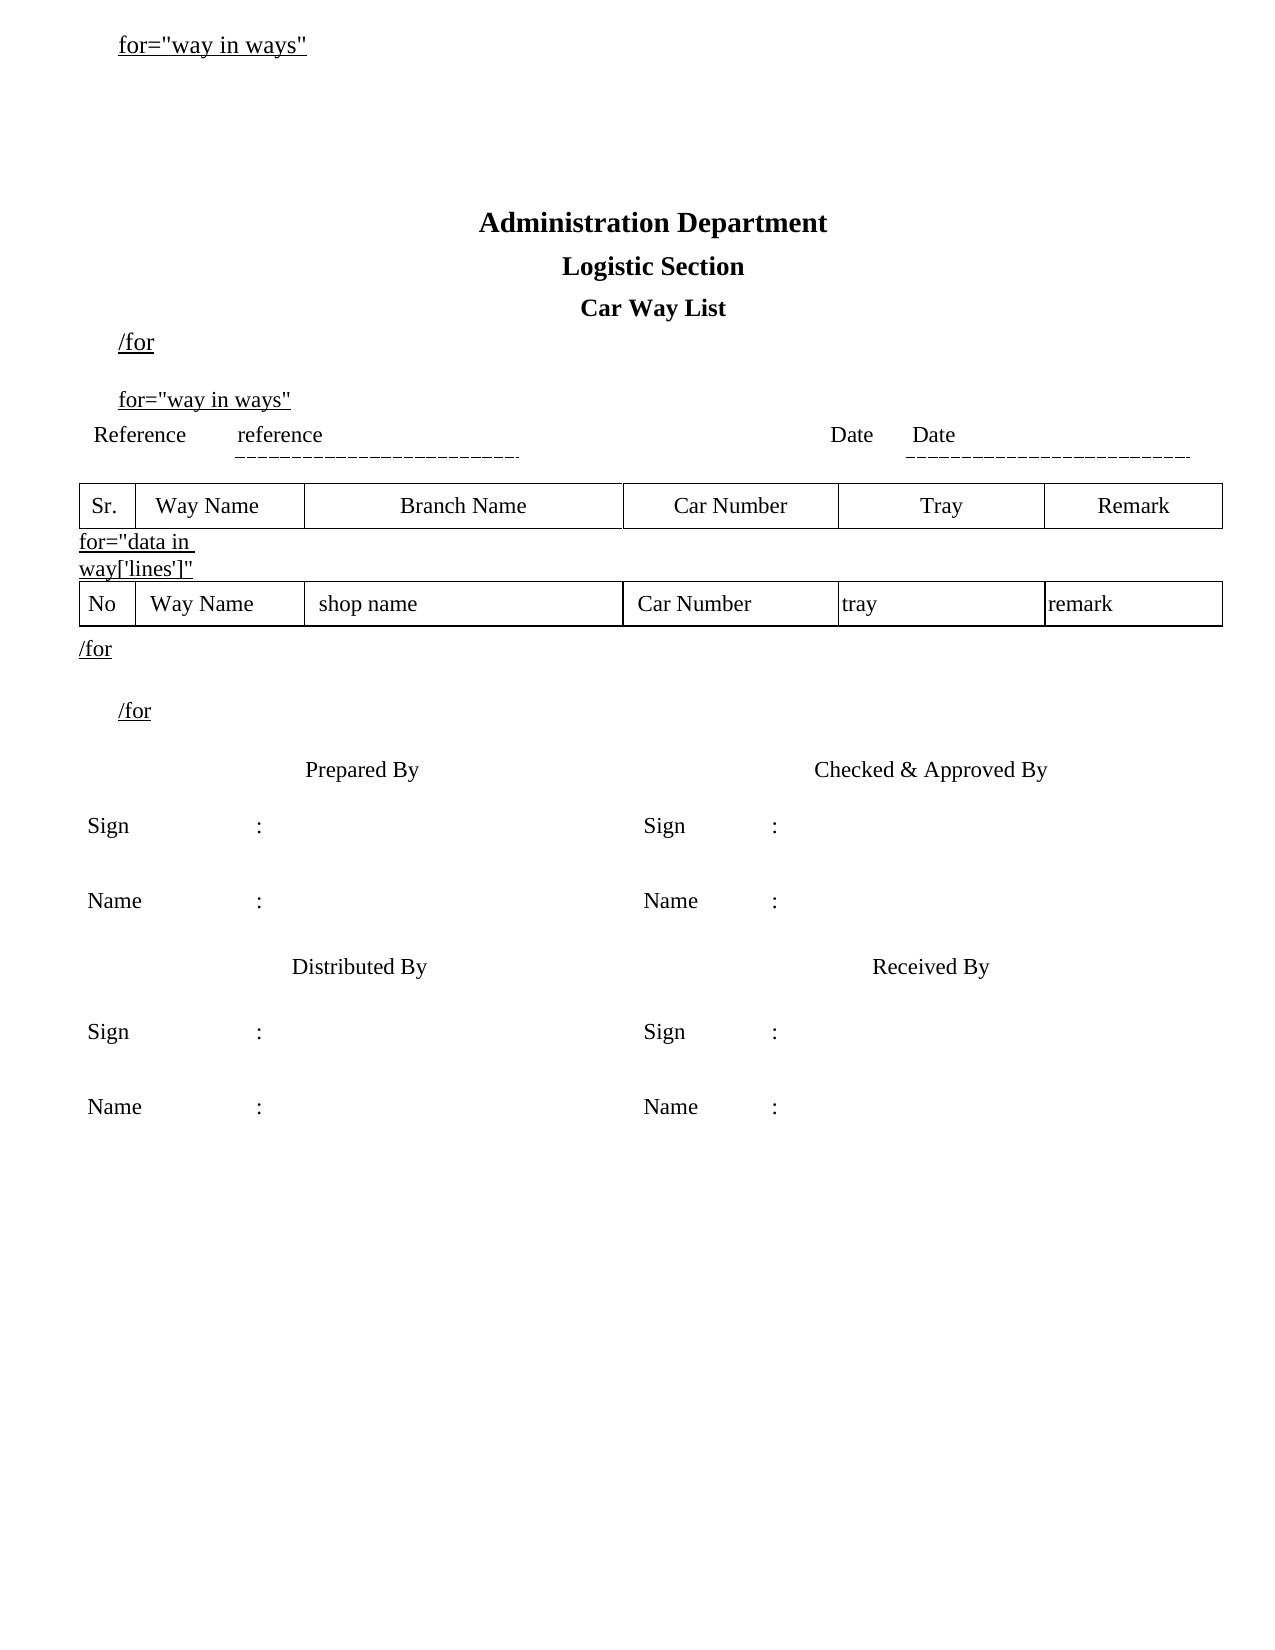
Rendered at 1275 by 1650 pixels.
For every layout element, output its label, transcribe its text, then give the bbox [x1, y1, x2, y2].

table_cell Car Number [624, 582, 838, 625]
table_cell Sign [638, 806, 766, 881]
table_cell tray [839, 582, 1044, 625]
table_cell [135, 627, 304, 671]
table_header Date [810, 412, 897, 457]
table_cell Name [81, 881, 250, 947]
table_cell Sign [81, 806, 250, 881]
table_cell : [766, 1013, 1224, 1088]
table_cell shop name [305, 582, 622, 625]
text /for [118, 697, 1157, 724]
table_cell Name [638, 881, 766, 947]
table_cell /for [79, 627, 135, 671]
table_cell : [250, 881, 637, 947]
table_cell : [766, 1088, 1224, 1125]
table_header reference [229, 412, 556, 457]
table_cell : [250, 1088, 637, 1125]
table_cell : [766, 881, 1224, 947]
table_header Prepared By [81, 750, 637, 806]
table_header [556, 412, 810, 457]
table_cell for="data in way['lines']" [79, 529, 304, 581]
table_cell : [766, 806, 1224, 881]
table_cell Distributed By [81, 947, 637, 1013]
table_cell : [250, 1013, 637, 1088]
table_header Date [898, 412, 1222, 457]
table_cell Name [81, 1088, 250, 1125]
table_cell Sign [81, 1013, 250, 1088]
table_cell [838, 529, 1044, 581]
table_cell Received By [638, 947, 1224, 1013]
table_cell : [250, 806, 637, 881]
table_cell Sign [638, 1013, 766, 1088]
table_cell No [80, 582, 135, 625]
table_cell [1044, 627, 1222, 671]
table_cell [304, 529, 622, 581]
table_cell Way Name [136, 582, 304, 625]
table_cell [838, 627, 1044, 671]
table_cell [304, 627, 622, 671]
table_header Car Number [624, 484, 838, 528]
table_header Sr. [80, 484, 135, 528]
text for="way in ways" [118, 386, 1157, 412]
table_header Remark [1045, 484, 1222, 528]
table_header Checked & Approved By [638, 750, 1224, 806]
table_cell Name [638, 1088, 766, 1125]
table_cell [623, 627, 838, 671]
table_cell [623, 529, 838, 581]
table_header Way Name [136, 484, 304, 528]
table_cell [1044, 529, 1222, 581]
table_header Reference [79, 412, 229, 457]
table_header Branch Name [305, 484, 622, 528]
table_header Tray [839, 484, 1044, 528]
table_cell remark [1046, 582, 1222, 625]
